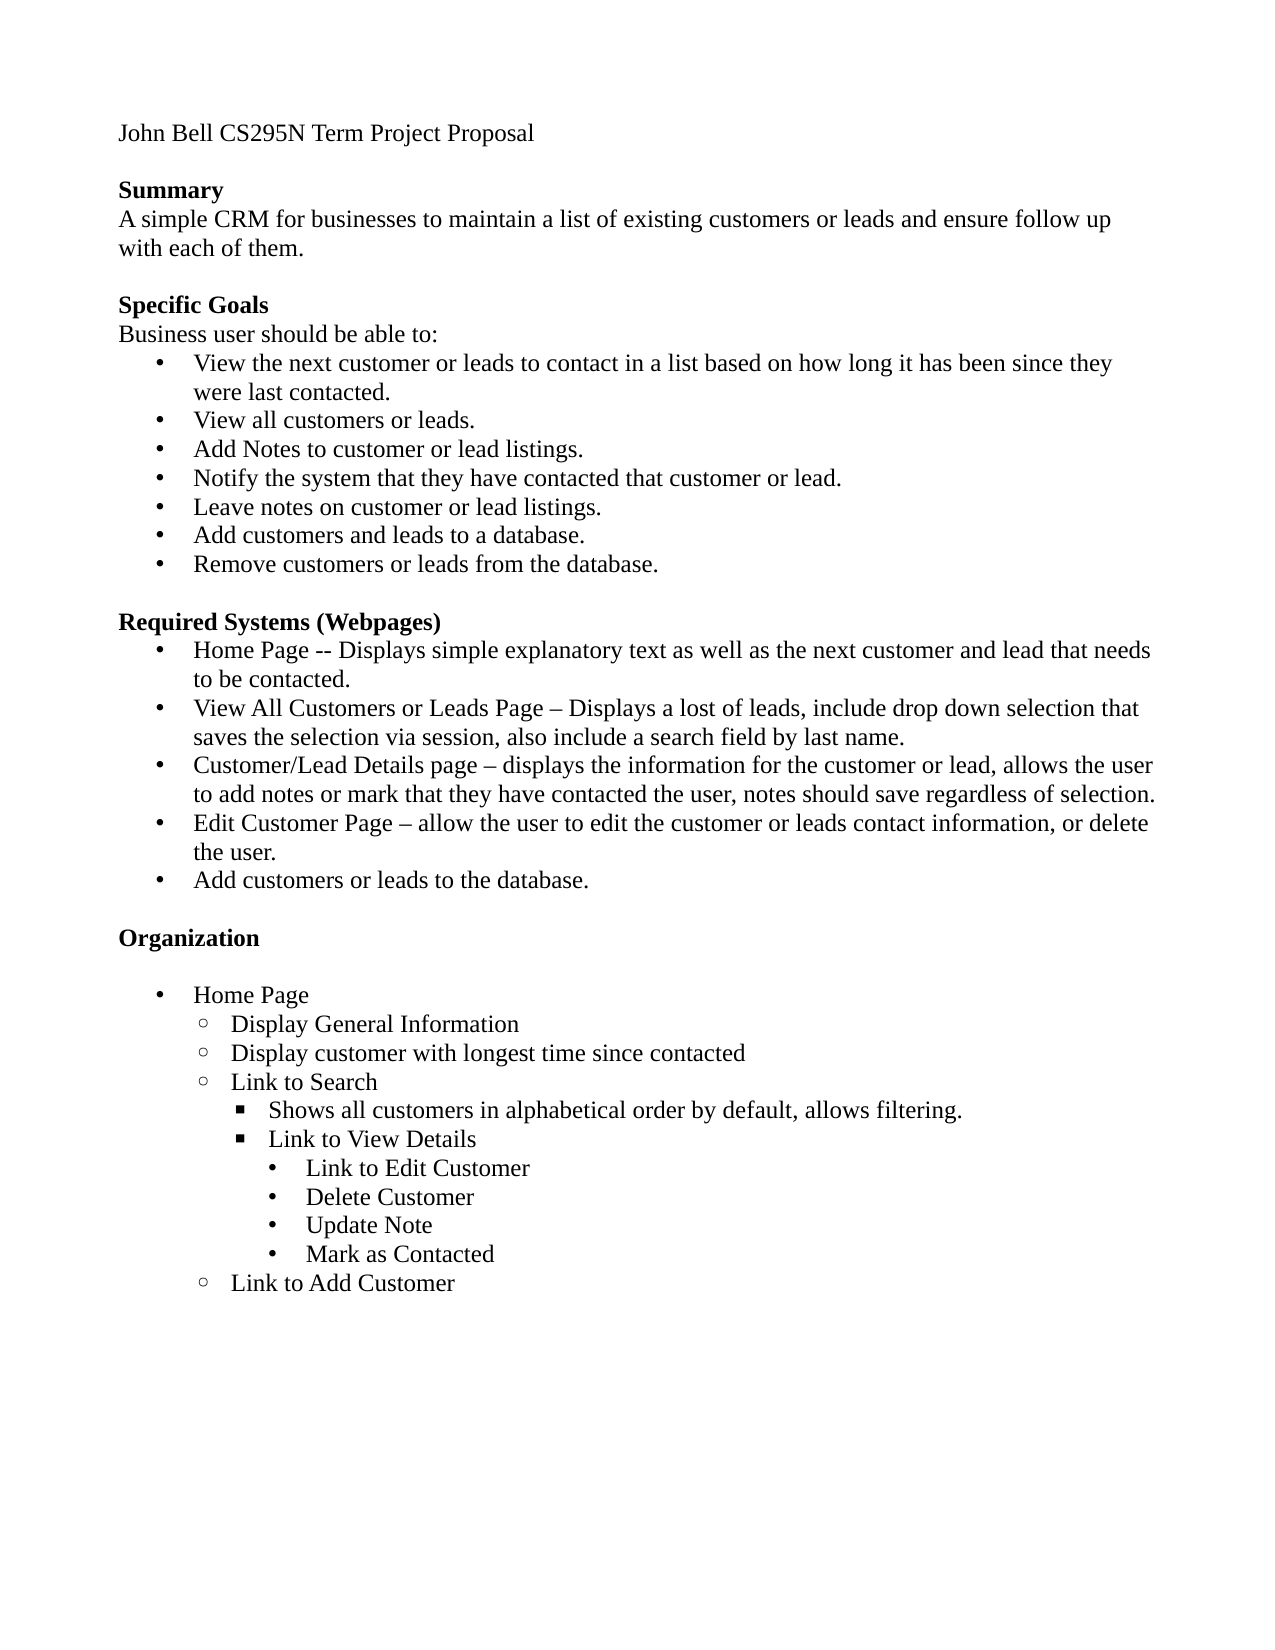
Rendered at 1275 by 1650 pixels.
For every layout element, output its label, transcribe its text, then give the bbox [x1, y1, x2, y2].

list Add customers or leads to the database. [156, 866, 1157, 894]
list Home Page -- Displays simple explanatory text as well as the next customer and lead that needs to be contacted. [156, 636, 1157, 693]
list Home Page [156, 981, 1157, 1009]
list Add customers and leads to a database. [156, 521, 1157, 549]
text Business user should be able to: [118, 319, 1157, 348]
list Link to Search [193, 1067, 1157, 1096]
text Organization [118, 923, 1157, 981]
list Delete Customer [268, 1182, 1157, 1211]
text Required Systems (Webpages) [118, 607, 1157, 636]
list Display General Information [193, 1009, 1157, 1038]
list Update Note [268, 1211, 1157, 1239]
text Specific Goals [118, 291, 1157, 319]
list Notify the system that they have contacted that customer or lead. [156, 463, 1157, 492]
list Mark as Contacted [268, 1239, 1157, 1268]
list View All Customers or Leads Page – Displays a lost of leads, include drop down selection that saves the selection via session, also include a search field by last name. [156, 693, 1157, 751]
list Customer/Lead Details page – displays the information for the customer or lead, allows the user to add notes or mark that they have contacted the user, notes should save regardless of selection. [156, 751, 1157, 808]
list Shows all customers in alphabetical order by default, allows filtering. [231, 1096, 1157, 1124]
list Leave notes on customer or lead listings. [156, 492, 1157, 521]
list Link to Add Customer [193, 1268, 1157, 1297]
list Link to Edit Customer [268, 1153, 1157, 1182]
list View all customers or leads. [156, 406, 1157, 434]
list Add Notes to customer or lead listings. [156, 434, 1157, 463]
list View the next customer or leads to contact in a list based on how long it has been since they were last contacted. [156, 348, 1157, 406]
list Link to View Details [231, 1124, 1157, 1153]
text Summary A simple CRM for businesses to maintain a list of existing customers or leads and ensure follow up with each of them. [118, 176, 1157, 262]
list Display customer with longest time since contacted [193, 1038, 1157, 1067]
text John Bell CS295N Term Project Proposal [118, 118, 1157, 147]
list Remove customers or leads from the database. [156, 549, 1157, 578]
list Edit Customer Page – allow the user to edit the customer or leads contact information, or delete the user. [156, 808, 1157, 866]
